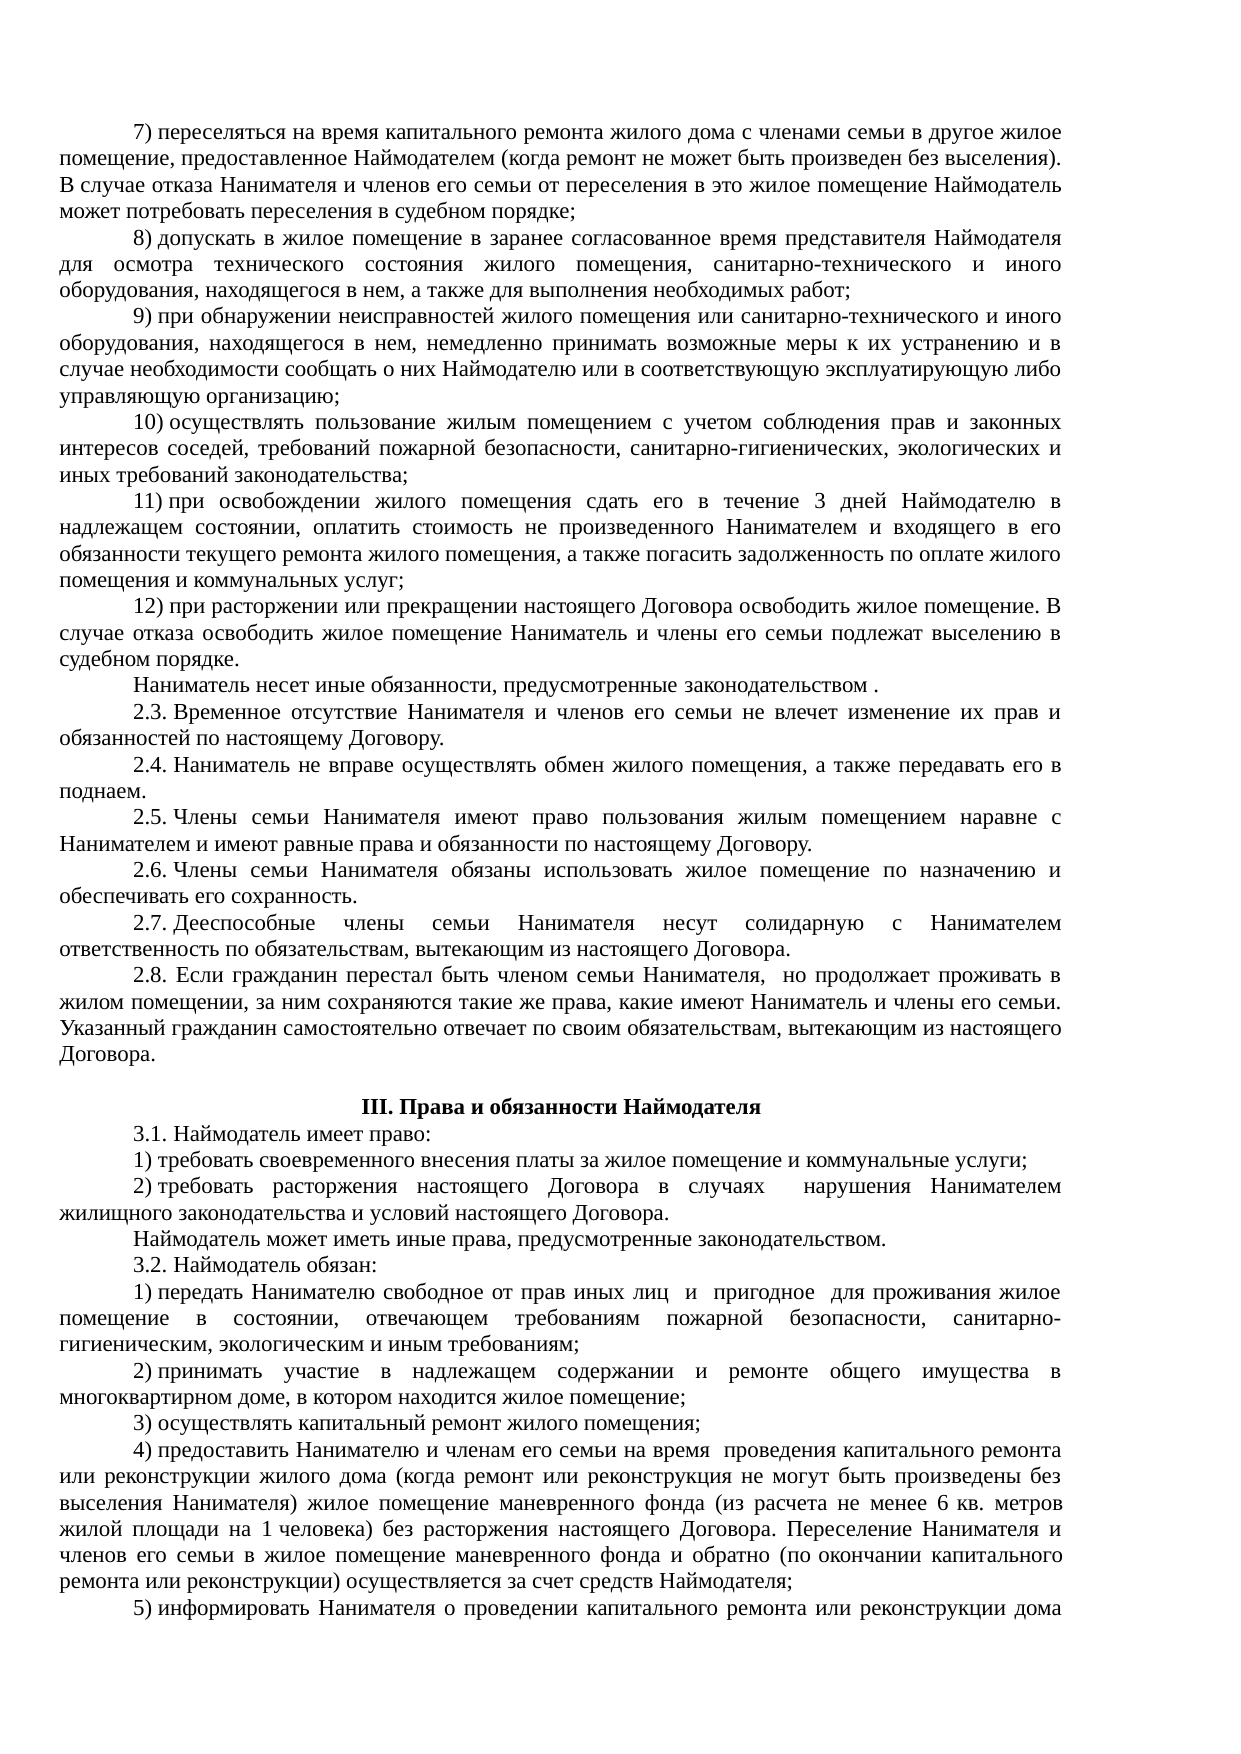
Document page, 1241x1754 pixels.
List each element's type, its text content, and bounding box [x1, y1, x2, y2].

text 2.4. Наниматель не вправе осуществлять обмен жилого помещения, а также передавать его в поднаем. [59, 751, 1063, 803]
text 4) предоставить Нанимателю и членам его семьи на время проведения капитального ремонта или реконструкции жилого дома (когда ремонт или реконструкция не могут быть произведены без выселения Нанимателя) жилое помещение маневренного фонда (из расчета не менее 6 кв. метров жилой площади на 1 человека) без расторжения настоящего Договора. Переселение Нанимателя и членов его семьи в жилое помещение маневренного фонда и обратно (по окончании капитального ремонта или реконструкции) осуществляется за счет средств Наймодателя; [59, 1436, 1063, 1594]
text 2.6. Члены семьи Нанимателя обязаны использовать жилое помещение по назначению и обеспечивать его сохранность. [59, 856, 1063, 909]
text 10) осуществлять пользование жилым помещением с учетом соблюдения прав и законных интересов соседей, требований пожарной безопасности, санитарно-гигиенических, экологических и иных требований законодательства; [59, 408, 1063, 487]
text 9) при обнаружении неисправностей жилого помещения или санитарно-технического и иного оборудования, находящегося в нем, немедленно принимать возможные меры к их устранению и в случае необходимости сообщать о них Наймодателю или в соответствующую эксплуатирующую либо управляющую организацию; [59, 303, 1063, 408]
text 3.2. Наймодатель обязан: [59, 1251, 1063, 1278]
text 2) требовать расторжения настоящего Договора в случаях нарушения Нанимателем жилищного законодательства и условий настоящего Договора. [59, 1172, 1063, 1225]
text 2.8. Если гражданин перестал быть членом семьи Нанимателя, но продолжает проживать в жилом помещении, за ним сохраняются такие же права, какие имеют Наниматель и члены его семьи. Указанный гражданин самостоятельно отвечает по своим обязательствам, вытекающим из настоящего Договора. [59, 961, 1063, 1067]
text 7) переселяться на время капитального ремонта жилого дома с членами семьи в другое жилое помещение, предоставленное Наймодателем (когда ремонт не может быть произведен без выселения). В случае отказа Нанимателя и членов его семьи от переселения в это жилое помещение Наймодатель может потребовать переселения в судебном порядке; [59, 118, 1063, 223]
text Наймодатель может иметь иные права, предусмотренные законодательством. [59, 1225, 1063, 1251]
text III. Права и обязанности Наймодателя [59, 1093, 1063, 1119]
text 2.3. Временное отсутствие Нанимателя и членов его семьи не влечет изменение их прав и обязанностей по настоящему Договору. [59, 698, 1063, 751]
text 8) допускать в жилое помещение в заранее согласованное время представителя Наймодателя для осмотра технического состояния жилого помещения, санитарно-технического и иного оборудования, находящегося в нем, а также для выполнения необходимых работ; [59, 223, 1063, 303]
text 11) при освобождении жилого помещения сдать его в течение 3 дней Наймодателю в надлежащем состоянии, оплатить стоимость не произведенного Нанимателем и входящего в его обязанности текущего ремонта жилого помещения, а также погасить задолженность по оплате жилого помещения и коммунальных услуг; [59, 487, 1063, 592]
text 1) требовать своевременного внесения платы за жилое помещение и коммунальные услуги; [59, 1146, 1063, 1172]
text Наниматель несет иные обязанности, предусмотренные законодательством . [59, 672, 1063, 698]
text 2) принимать участие в надлежащем содержании и ремонте общего имущества в многоквартирном доме, в котором находится жилое помещение; [59, 1357, 1063, 1409]
text 3) осуществлять капитальный ремонт жилого помещения; [59, 1409, 1063, 1436]
text 2.7. Дееспособные члены семьи Нанимателя несут солидарную с Нанимателем ответственность по обязательствам, вытекающим из настоящего Договора. [59, 909, 1063, 961]
text 1) передать Нанимателю свободное от прав иных лиц и пригодное для проживания жилое помещение в состоянии, отвечающем требованиям пожарной безопасности, санитарно-гигиеническим, экологическим и иным требованиям; [59, 1278, 1063, 1357]
text 2.5. Члены семьи Нанимателя имеют право пользования жилым помещением наравне с Нанимателем и имеют равные права и обязанности по настоящему Договору. [59, 803, 1063, 856]
text 3.1. Наймодатель имеет право: [59, 1119, 1063, 1146]
text 5) информировать Нанимателя о проведении капитального ремонта или реконструкции дома [59, 1594, 1063, 1620]
text 12) при расторжении или прекращении настоящего Договора освободить жилое помещение. В случае отказа освободить жилое помещение Наниматель и члены его семьи подлежат выселению в судебном порядке. [59, 592, 1063, 672]
